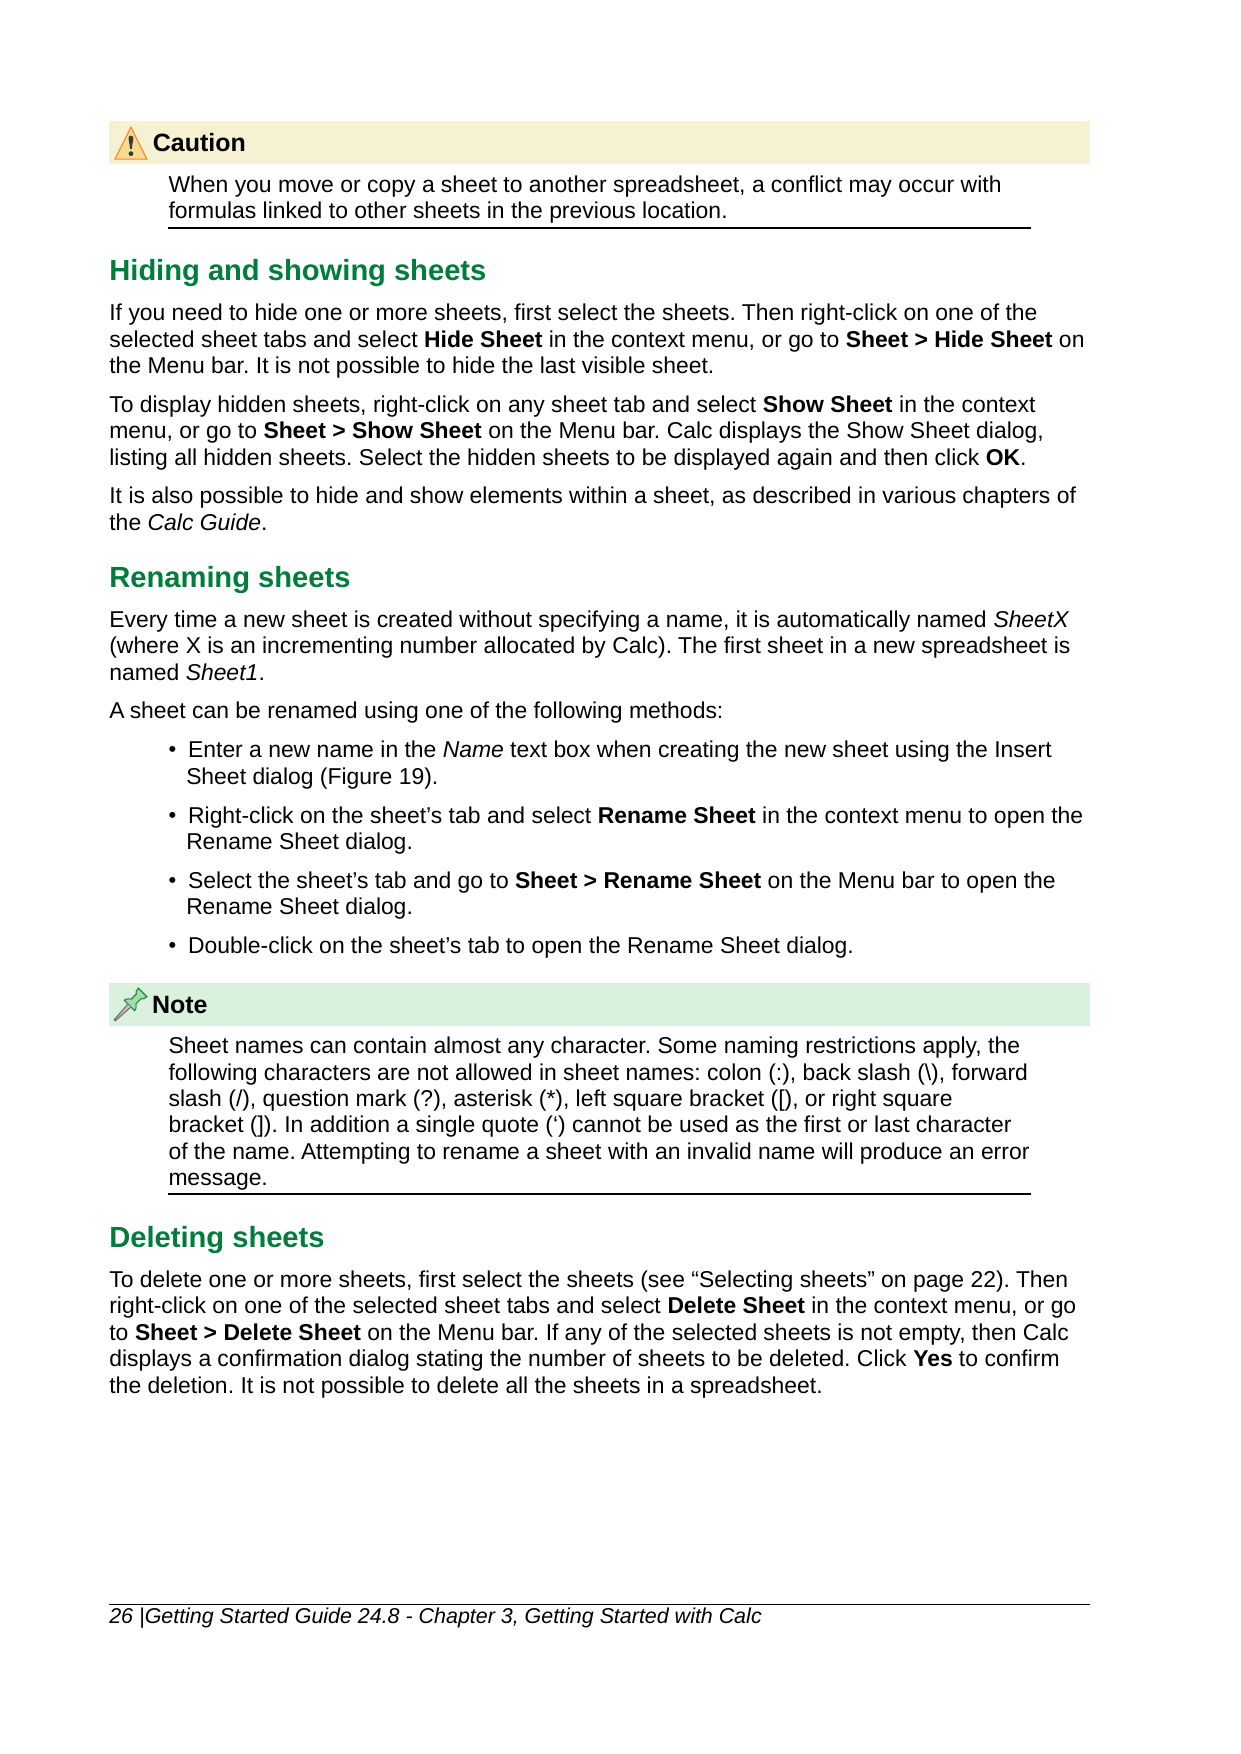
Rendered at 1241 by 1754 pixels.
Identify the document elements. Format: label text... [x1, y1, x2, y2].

text Sheet names can contain almost any character. Some naming restrictions apply, the following characters are not allowed in sheet names: colon (:), back slash (\), forward slash (/), question mark (?), asterisk (*), left square bracket ([), or right square bracket (]). In addition a single quote (‘) cannot be used as the first or last character of the name. Attempting to rename a sheet with an invalid name will produce an error message. [168, 1032, 1031, 1193]
list Select the sheet’s tab and go to Sheet > Rename Sheet on the Menu bar to open the Rename Sheet dialog. [168, 867, 1090, 919]
subtitle Note [109, 983, 1090, 1026]
text Every time a new sheet is created without specifying a name, it is automatically named SheetX (where X is an incrementing number allocated by Calc). The first sheet in a new spreadsheet is named Sheet1. [109, 606, 1090, 685]
text To display hidden sheets, right-click on any sheet tab and select Show Sheet in the context menu, or go to Sheet > Show Sheet on the Menu bar. Calc displays the Show Sheet dialog, listing all hidden sheets. Select the hidden sheets to be displayed again and then click OK. [109, 391, 1090, 470]
list Double-click on the sheet’s tab to open the Rename Sheet dialog. [168, 932, 1090, 958]
list Right-click on the sheet’s tab and select Rename Sheet in the context menu to open the Rename Sheet dialog. [168, 802, 1090, 854]
text If you need to hide one or more sheets, first select the sheets. Then right-click on one of the selected sheet tabs and select Hide Sheet in the context menu, or go to Sheet > Hide Sheet on the Menu bar. It is not possible to hide the last visible sheet. [109, 299, 1090, 378]
subtitle Hiding and showing sheets [109, 253, 1090, 287]
subtitle Caution [109, 121, 1090, 164]
list Enter a new name in the Name text box when creating the new sheet using the Insert Sheet dialog (Figure 19). [168, 736, 1090, 789]
subtitle Deleting sheets [109, 1220, 1090, 1254]
text It is also possible to hide and show elements within a sheet, as described in various chapters of the Calc Guide. [109, 482, 1090, 535]
list A sheet can be renamed using one of the following methods: [109, 697, 1090, 724]
text To delete one or more sheets, first select the sheets (see “Selecting sheets” on page 22). Then right-click on one of the selected sheet tabs and select Delete Sheet in the context menu, or go to Sheet > Delete Sheet on the Menu bar. If any of the selected sheets is not empty, then Calc displays a confirmation dialog stating the number of sheets to be deleted. Click Yes to confirm the deletion. It is not possible to delete all the sheets in a spreadsheet. [109, 1266, 1090, 1398]
text When you move or copy a sheet to another spreadsheet, a conflict may occur with formulas linked to other sheets in the previous location. [168, 171, 1031, 227]
subtitle Renaming sheets [109, 560, 1090, 593]
